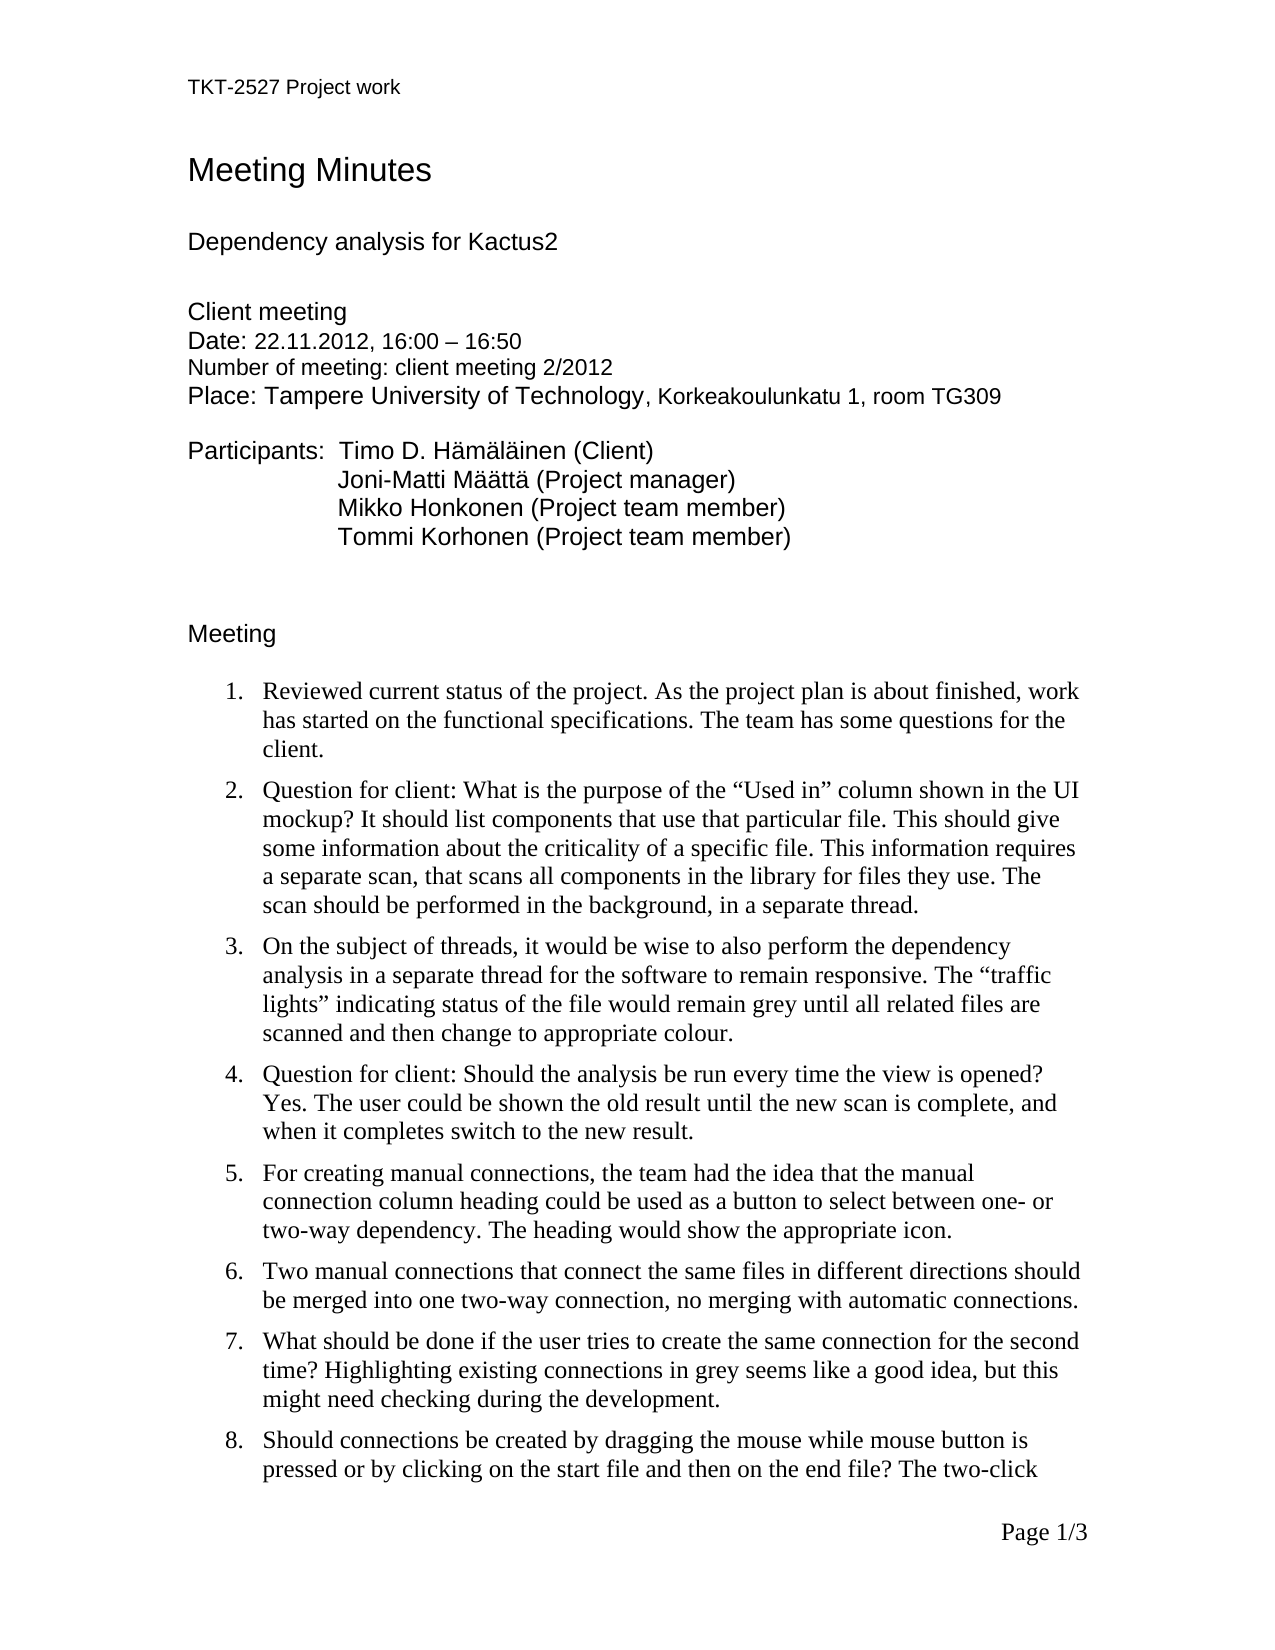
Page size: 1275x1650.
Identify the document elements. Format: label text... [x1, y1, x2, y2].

list Question for client: Should the analysis be run every time the view is opened? Yes. The user could be shown the old result until the new scan is complete, and when it completes switch to the new result. [225, 1059, 1087, 1145]
list Two manual connections that connect the same files in different directions should be merged into one two-way connection, no merging with automatic connections. [225, 1256, 1087, 1314]
list For creating manual connections, the team had the idea that the manual connection column heading could be used as a button to select between one- or two-way dependency. The heading would show the appropriate icon. [225, 1158, 1087, 1244]
text Number of meeting: client meeting 2/2012 [187, 354, 1087, 381]
list On the subject of threads, it would be wise to also perform the dependency analysis in a separate thread for the software to remain responsive. The “traffic lights” indicating status of the file would remain grey until all related files are scanned and then change to appropriate colour. [225, 931, 1087, 1046]
list What should be done if the user tries to create the same connection for the second time? Highlighting existing connections in grey seems like a good idea, but this might need checking during the development. [225, 1326, 1087, 1413]
text Client meeting [187, 297, 1087, 326]
text Mikko Honkonen (Project team member) [262, 493, 1087, 522]
list Should connections be created by dragging the mouse while mouse button is pressed or by clicking on the start file and then on the end file? The two-click [225, 1425, 1087, 1483]
text Date: 22.11.2012, 16:00 – 16:50 [187, 326, 1087, 354]
text Meeting [187, 619, 1087, 648]
text Tommi Korhonen (Project team member) [262, 522, 1087, 551]
text Joni-Matti Määttä (Project manager) [187, 464, 1087, 493]
text Participants: Timo D. Hämäläinen (Client) [187, 436, 1087, 464]
text Meeting Minutes [187, 150, 1087, 188]
text Dependency analysis for Kactus2 [187, 227, 1087, 256]
list Reviewed current status of the project. As the project plan is about finished, work has started on the functional specifications. The team has some questions for the client. [225, 676, 1087, 763]
list Question for client: What is the purpose of the “Used in” column shown in the UI mockup? It should list components that use that particular file. This should give some information about the criticality of a specific file. This information requires a separate scan, that scans all components in the library for files they use. The scan should be performed in the background, in a separate thread. [225, 775, 1087, 919]
text Place: Tampere University of Technology, Korkeakoulunkatu 1, room TG309 [187, 381, 1087, 409]
